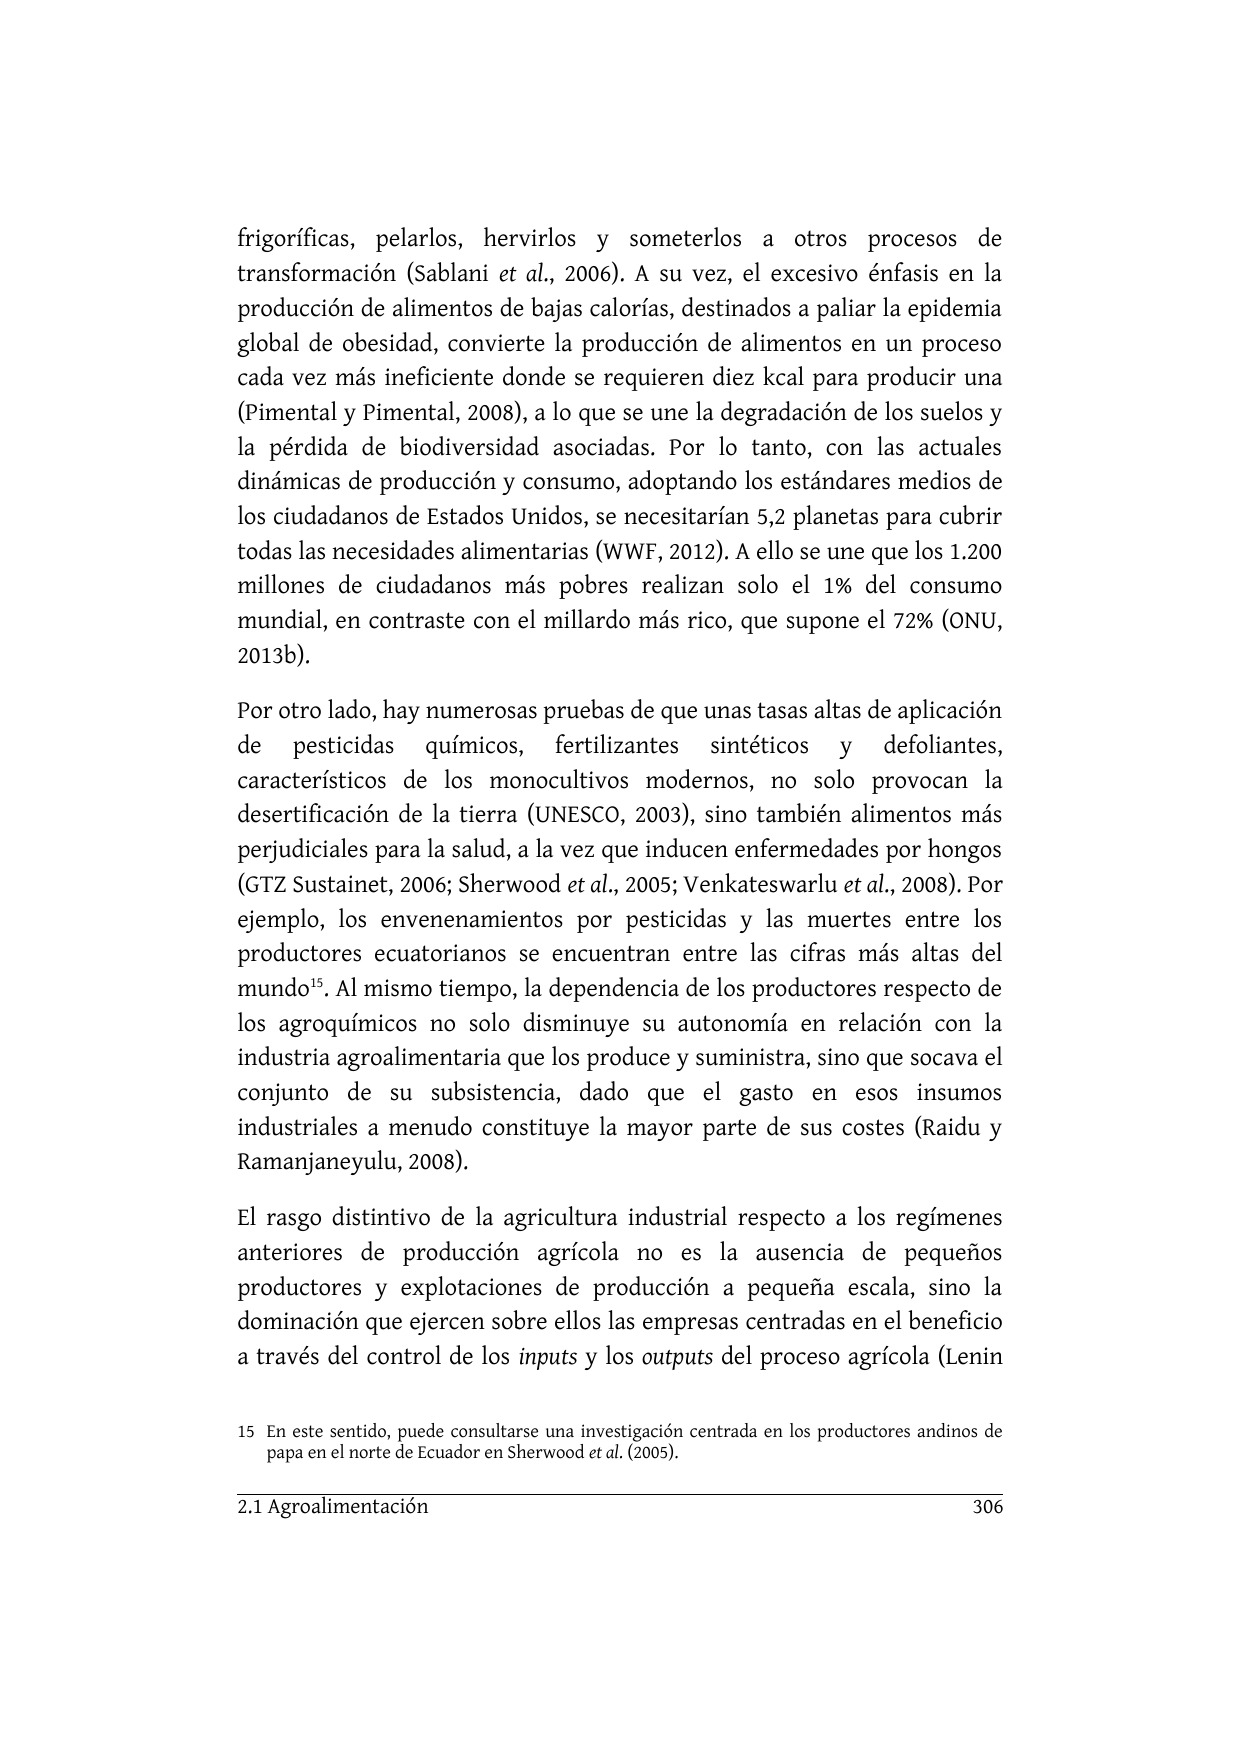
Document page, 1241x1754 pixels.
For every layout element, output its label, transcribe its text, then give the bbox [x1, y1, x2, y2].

text El rasgo distintivo de la agricultura industrial respecto a los regímenes anteriores de producción agrícola no es la ausencia de pequeños productores y explotaciones de producción a pequeña escala, sino la dominación que ejercen sobre ellos las empresas centradas en el beneficio a través del control de los inputs y los outputs del proceso agrícola (Lenin [237, 1204, 1003, 1371]
text frigoríficas, pelarlos, hervirlos y someterlos a otros procesos de transformación (Sablani et al., 2006). A su vez, el excesivo énfasis en la producción de alimentos de bajas calorías, destinados a paliar la epidemia global de obesidad, convierte la producción de alimentos en un proceso cada vez más ineficiente donde se requieren diez kcal para producir una (Pimental y Pimental, 2008), a lo que se une la degradación de los suelos y la pérdida de biodiversidad asociadas. Por lo tanto, con las actuales dinámicas de producción y consumo, adoptando los estándares medios de los ciudadanos de Estados Unidos, se necesitarían 5,2 planetas para cubrir todas las necesidades alimentarias (WWF, 2012). A ello se une que los 1.200 millones de ciudadanos más pobres realizan solo el 1% del consumo mundial, en contraste con el millardo más rico, que supone el 72% (ONU, 2013b). [237, 225, 1003, 670]
text Por otro lado, hay numerosas pruebas de que unas tasas altas de aplicación de pesticidas químicos, fertilizantes sintéticos y defoliantes, característicos de los monocultivos modernos, no solo provocan la desertificación de la tierra (UNESCO, 2003), sino también alimentos más perjudiciales para la salud, a la vez que inducen enfermedades por hongos (GTZ Sustainet, 2006; Sherwood et al., 2005; Venkateswarlu et al., 2008). Por ejemplo, los envenenamientos por pesticidas y las muertes entre los productores ecuatorianos se encuentran entre las cifras más altas del mundo. Al mismo tiempo, la dependencia de los productores respecto de los agroquímicos no solo disminuye su autonomía en relación con la industria agroalimentaria que los produce y suministra, sino que socava el conjunto de su subsistencia, dado que el gasto en esos insumos industriales a menudo constituye la mayor parte de sus costes (Raidu y Ramanjaneyulu, 2008). [237, 697, 1003, 1177]
text En este sentido, puede consultarse una investigación centrada en los productores andinos de papa en el norte de Ecuador en Sherwood et al. (2005). [237, 1421, 1003, 1464]
